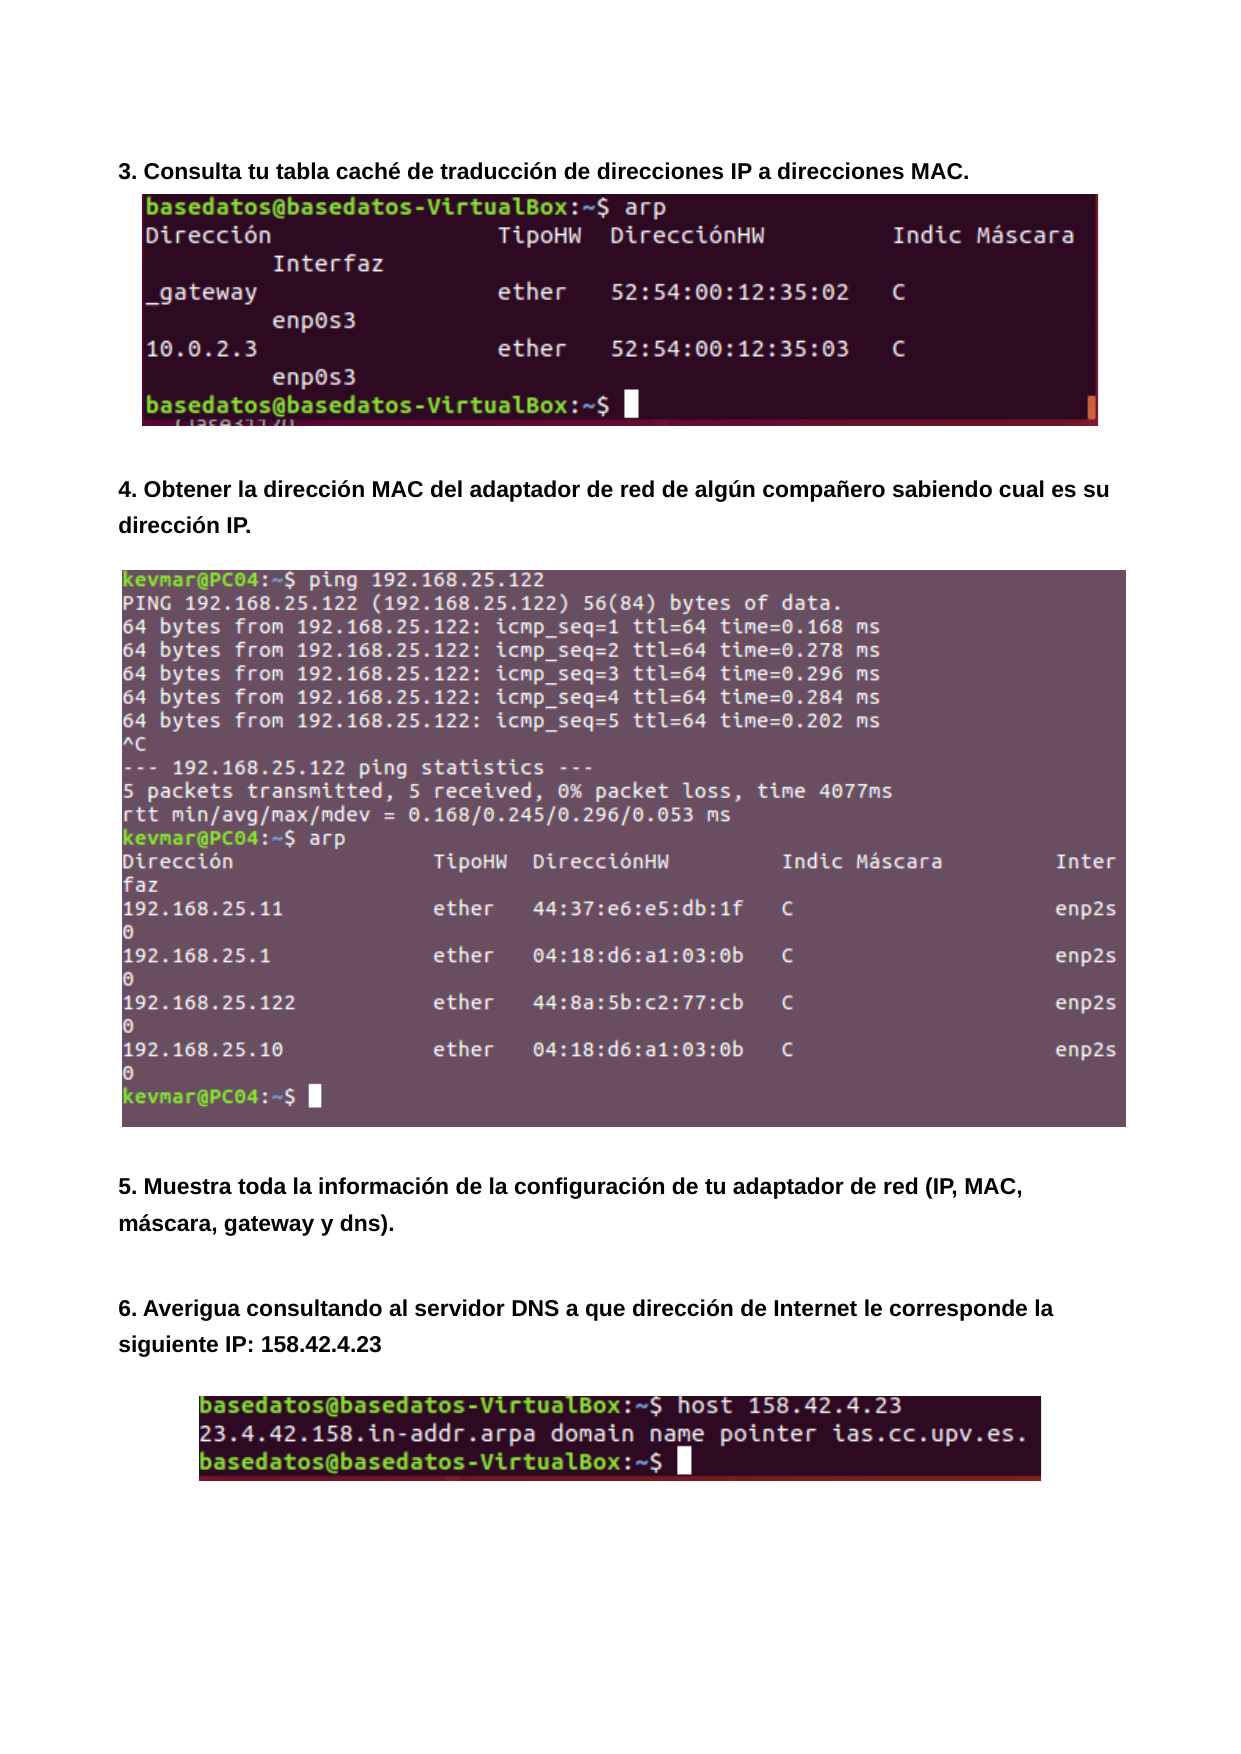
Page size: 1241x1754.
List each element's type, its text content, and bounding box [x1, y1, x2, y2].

text 4. Obtener la dirección MAC del adaptador de red de algún compañero sabiendo cual es su dirección IP. [118, 476, 1122, 538]
picture [122, 570, 1126, 1127]
picture [142, 194, 1099, 426]
text 5. Muestra toda la información de la configuración de tu adaptador de red (IP, MAC, máscara, gateway y dns). [118, 1173, 1122, 1236]
text 6. Averigua consultando al servidor DNS a que dirección de Internet le corresponde la siguiente IP: 158.42.4.23 [118, 1295, 1122, 1358]
text 3. Consulta tu tabla caché de traducción de direcciones IP a direcciones MAC. [118, 158, 1122, 184]
picture [199, 1396, 1042, 1481]
